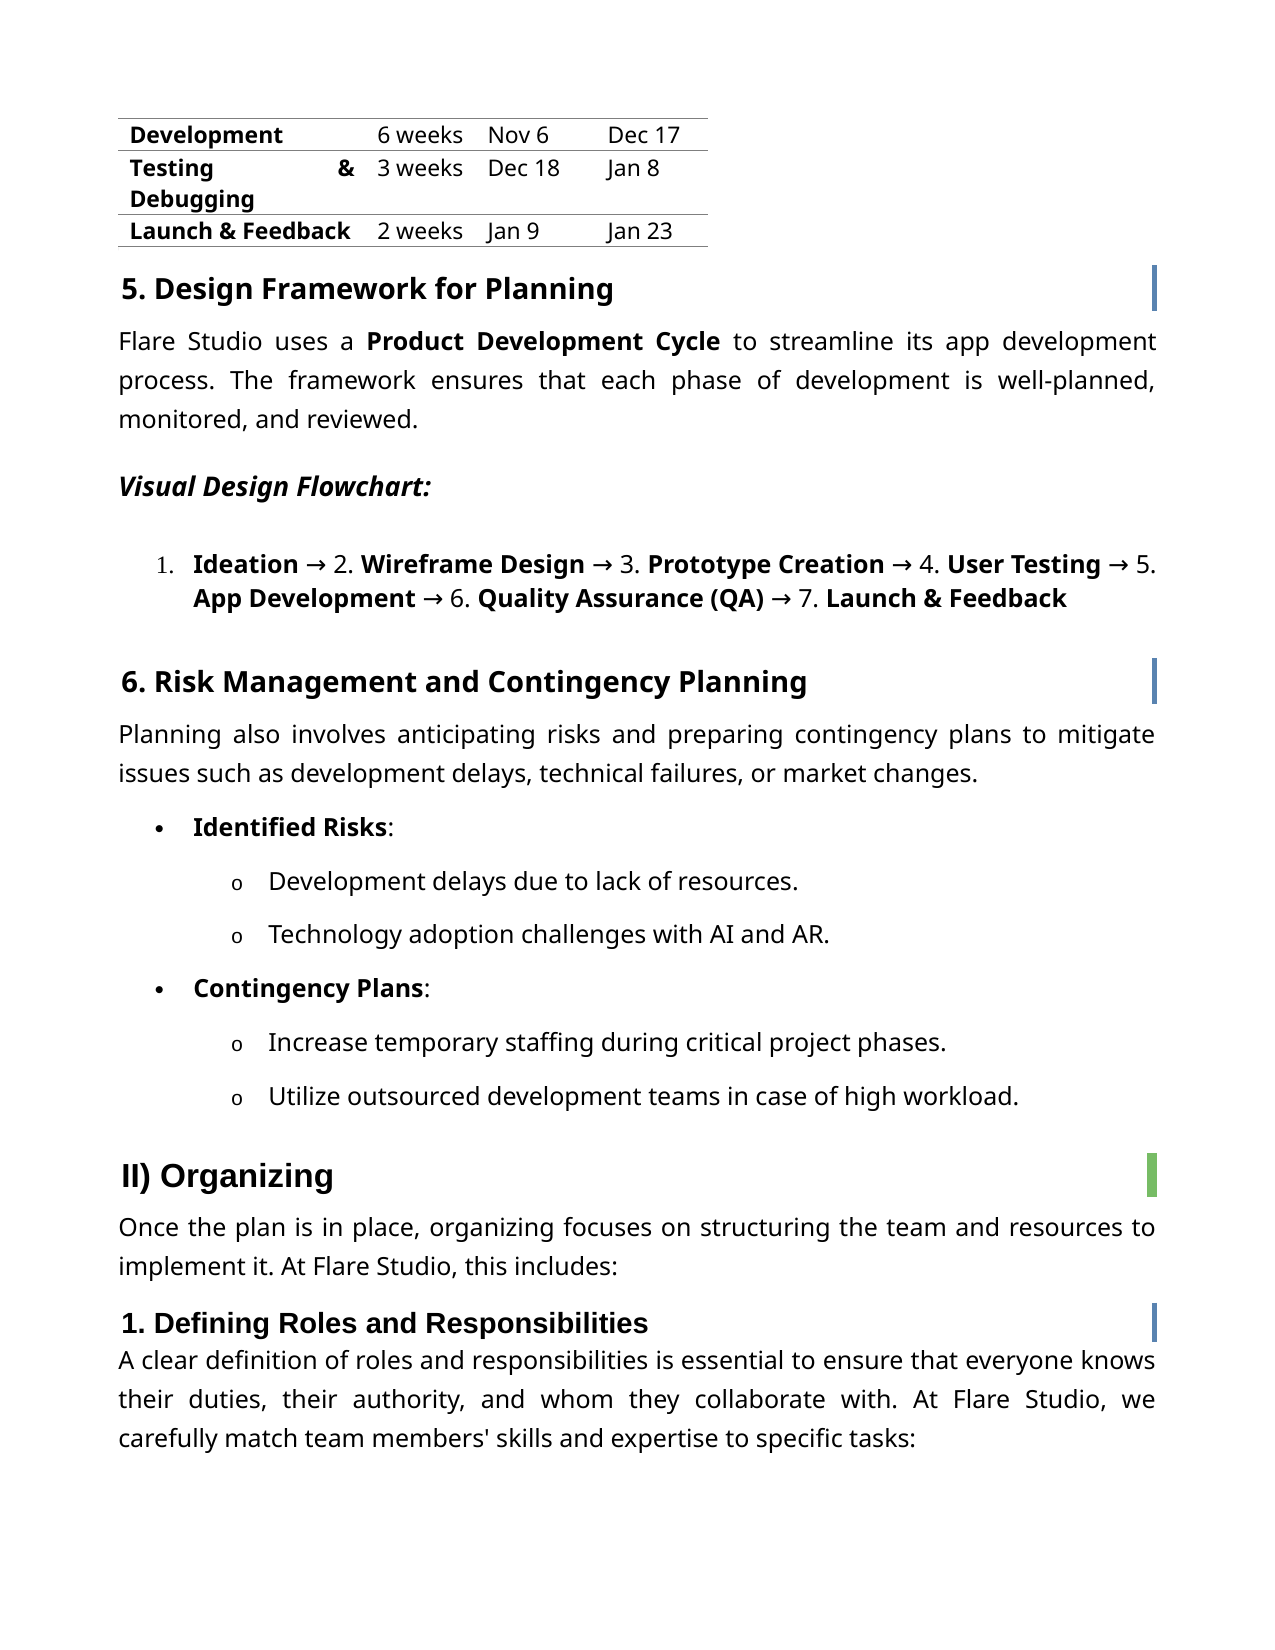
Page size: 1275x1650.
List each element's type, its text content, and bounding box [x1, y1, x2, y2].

list Ideation → 2. Wireframe Design → 3. Prototype Creation → 4. User Testing → 5. App Development → 6. Quality Assurance (QA) → 7. Launch & Feedback [156, 546, 1157, 614]
table_cell 2 weeks [366, 215, 476, 246]
subtitle 1. Defining Roles and Responsibilities [118, 1303, 1152, 1342]
list Increase temporary staffing during critical project phases. [231, 1024, 1157, 1058]
table_cell Jan 9 [476, 215, 596, 246]
text A clear definition of roles and responsibilities is essential to ensure that everyone knows their duties, their authority, and whom they collaborate with. At Flare Studio, we carefully match team members' skills and expertise to specific tasks: [118, 1342, 1157, 1455]
text Flare Studio uses a Product Development Cycle to streamline its app development process. The framework ensures that each phase of development is well-planned, monitored, and reviewed. [118, 323, 1157, 436]
subtitle Visual Design Flowchart: [118, 468, 1157, 505]
subtitle II) Organizing [118, 1153, 1147, 1197]
table_cell Launch & Feedback [118, 215, 366, 246]
table_cell Testing & Debugging [118, 151, 366, 214]
table_cell Nov 6 [476, 119, 596, 150]
list Development delays due to lack of resources. [231, 863, 1157, 897]
text Once the plan is in place, organizing focuses on structuring the team and resources to implement it. At Flare Studio, this includes: [118, 1210, 1157, 1283]
subtitle 6. Risk Management and Contingency Planning [118, 658, 1152, 704]
table_cell Jan 8 [596, 151, 708, 214]
list Identified Risks: [156, 809, 1157, 843]
table_cell 3 weeks [366, 151, 476, 214]
table_cell Dec 18 [476, 151, 596, 214]
table_cell Jan 23 [596, 215, 708, 246]
table_cell 6 weeks [366, 119, 476, 150]
table_cell Dec 17 [596, 119, 708, 150]
table_cell Development [118, 119, 366, 150]
list Utilize outsourced development teams in case of high workload. [231, 1078, 1157, 1112]
list Technology adoption challenges with AI and AR. [231, 917, 1157, 951]
text Planning also involves anticipating risks and preparing contingency plans to mitigate issues such as development delays, technical failures, or market changes. [118, 717, 1157, 790]
list Contingency Plans: [156, 971, 1157, 1005]
subtitle 5. Design Framework for Planning [118, 265, 1152, 311]
